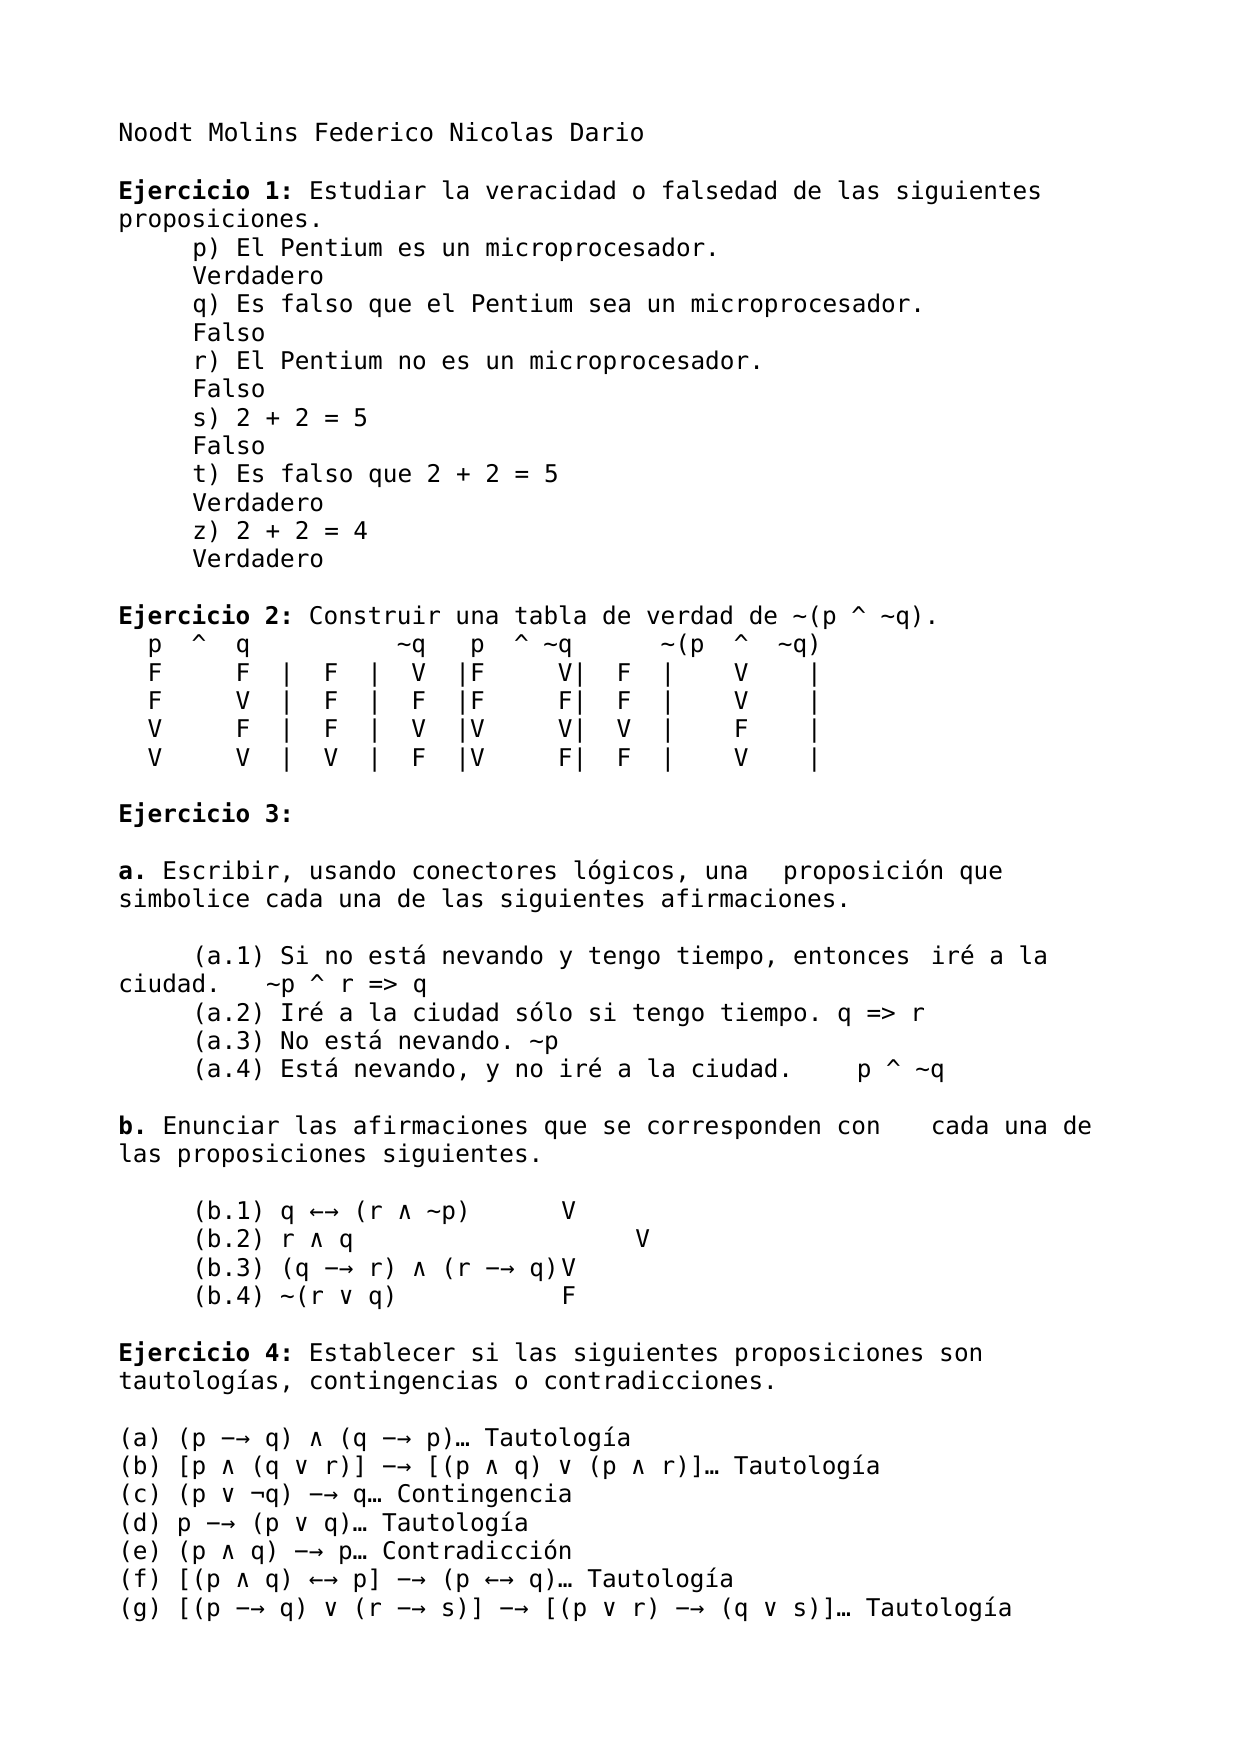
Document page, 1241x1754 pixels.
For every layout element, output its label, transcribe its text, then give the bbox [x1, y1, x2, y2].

text (g) [(p −→ q) ∨ (r −→ s)] −→ [(p ∨ r) −→ (q ∨ s)]… Tautología [118, 1593, 1122, 1622]
text (d) p −→ (p ∨ q)… Tautología [118, 1508, 1122, 1537]
text V V | V | F |V F| F | V | [118, 743, 1122, 772]
text (b.2) r ∧ q V [118, 1225, 1122, 1253]
text (a.2) Iré a la ciudad sólo si tengo tiempo. q => r [118, 998, 1122, 1027]
text b. Enunciar las afirmaciones que se corresponden con cada una de las proposiciones siguientes. [118, 1112, 1122, 1168]
text Ejercicio 3: [118, 800, 1122, 828]
text Verdadero [118, 488, 1122, 517]
text Ejercicio 4: Establecer si las siguientes proposiciones son tautologías, contingencias o contradicciones. [118, 1338, 1122, 1395]
text Verdadero [118, 262, 1122, 290]
text (a.4) Está nevando, y no iré a la ciudad. p ^ ~q [118, 1055, 1122, 1083]
text (a.1) Si no está nevando y tengo tiempo, entonces iré a la ciudad. ~p ^ r => q [118, 942, 1122, 998]
text (b.1) q ←→ (r ∧ ~p) V [118, 1197, 1122, 1225]
text Falso [118, 432, 1122, 460]
text V F | F | V |V V| V | F | [118, 715, 1122, 743]
text t) Es falso que 2 + 2 = 5 [118, 460, 1122, 488]
text z) 2 + 2 = 4 [118, 517, 1122, 545]
text r) El Pentium no es un microprocesador. [118, 347, 1122, 375]
text (e) (p ∧ q) −→ p… Contradicción [118, 1537, 1122, 1565]
text (b.3) (q −→ r) ∧ (r −→ q) V [118, 1253, 1122, 1282]
text (b.4) ~(r ∨ q) F [118, 1282, 1122, 1310]
text Verdadero [118, 545, 1122, 573]
text (a.3) No está nevando. ~p [118, 1027, 1122, 1055]
text a. Escribir, usando conectores lógicos, una proposición que simbolice cada una de las siguientes afirmaciones. [118, 857, 1122, 913]
text p) El Pentium es un microprocesador. [118, 233, 1122, 262]
text Falso [118, 375, 1122, 403]
text F V | F | F |F F| F | V | [118, 687, 1122, 715]
text (b) [p ∧ (q ∨ r)] −→ [(p ∧ q) ∨ (p ∧ r)]… Tautología [118, 1452, 1122, 1480]
text Ejercicio 1: Estudiar la veracidad o falsedad de las siguientes proposiciones. [118, 177, 1122, 233]
text q) Es falso que el Pentium sea un microprocesador. [118, 290, 1122, 318]
text s) 2 + 2 = 5 [118, 403, 1122, 432]
text (a) (p −→ q) ∧ (q −→ p)… Tautología [118, 1423, 1122, 1452]
text Ejercicio 2: Construir una tabla de verdad de ~(p ^ ~q). [118, 602, 1122, 630]
text F F | F | V |F V| F | V | [118, 658, 1122, 687]
text p ^ q ~q p ^ ~q ~(p ^ ~q) [118, 630, 1122, 658]
text (c) (p ∨ ¬q) −→ q… Contingencia [118, 1480, 1122, 1508]
text (f) [(p ∧ q) ←→ p] −→ (p ←→ q)… Tautología [118, 1565, 1122, 1593]
text Falso [118, 318, 1122, 347]
